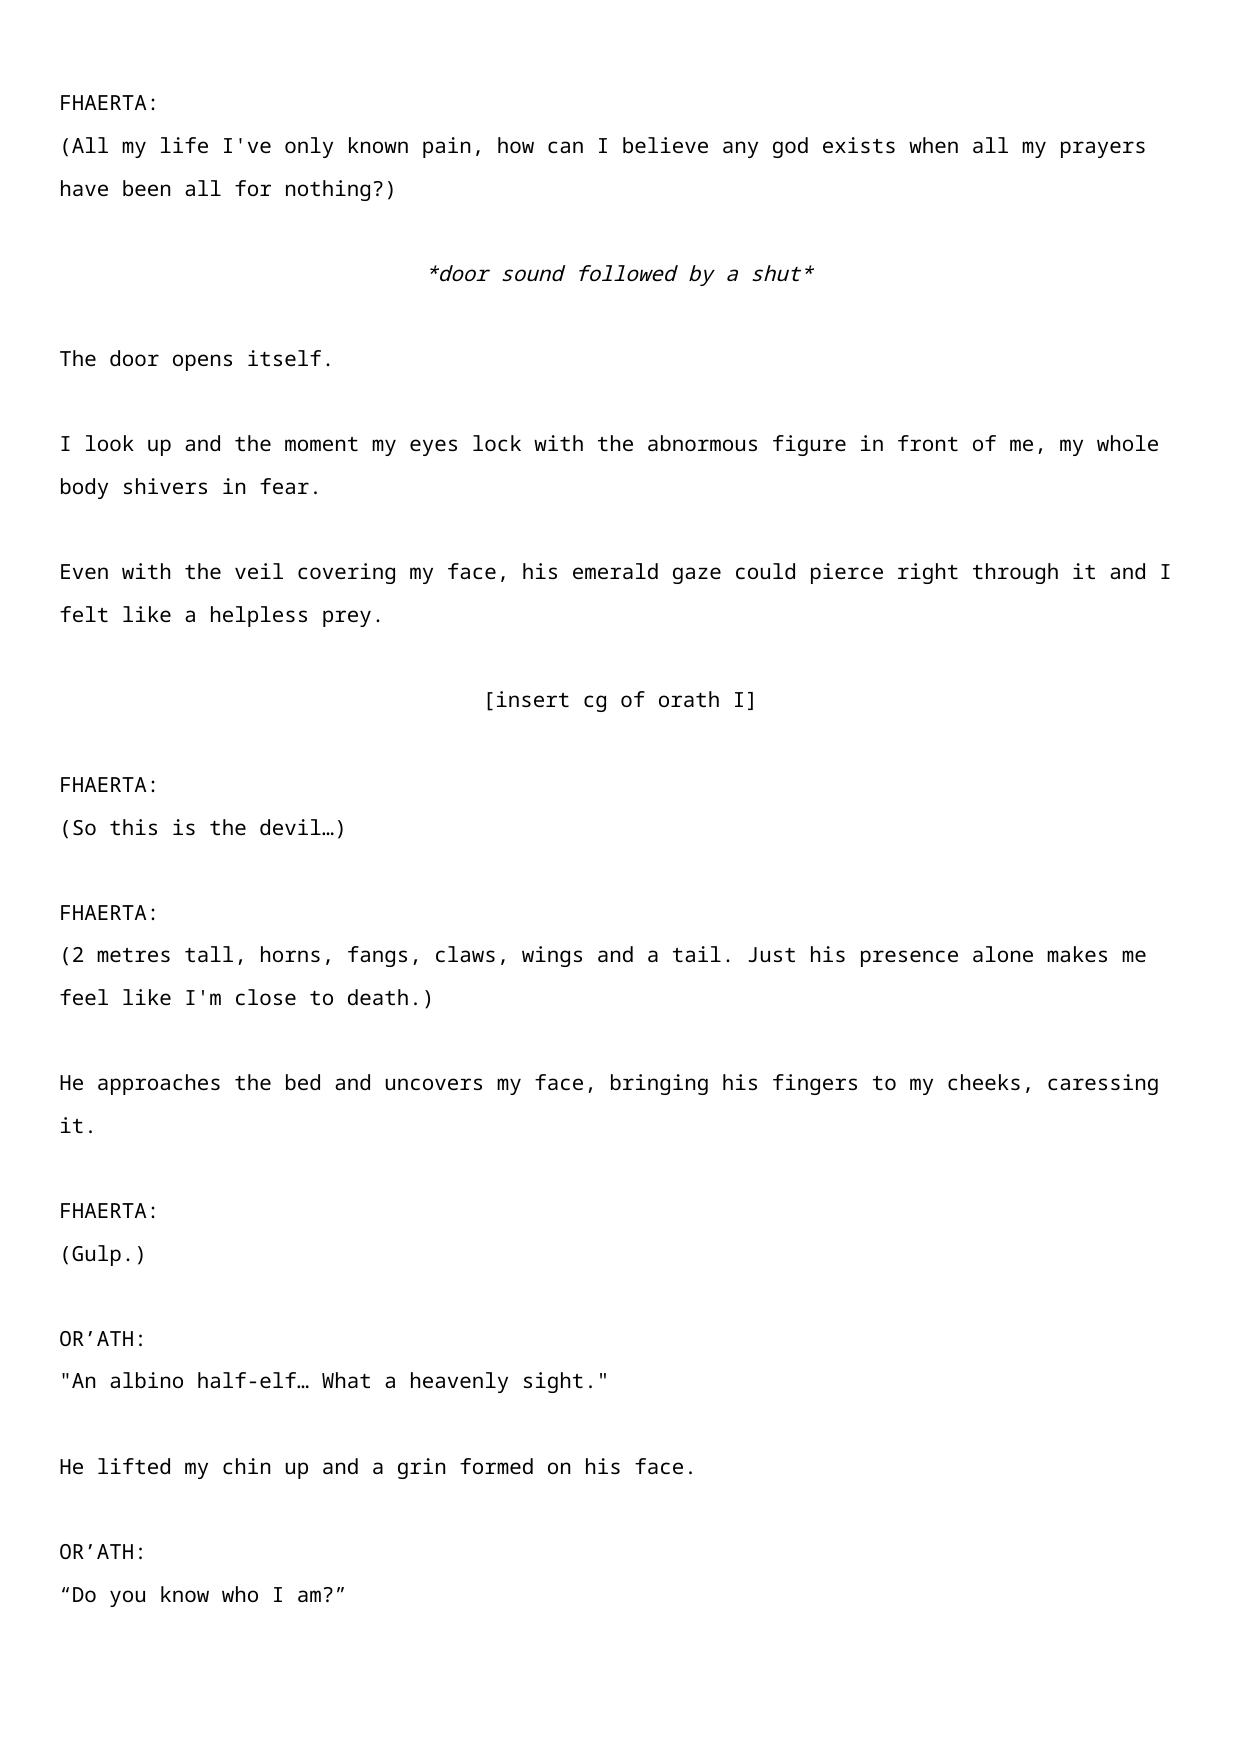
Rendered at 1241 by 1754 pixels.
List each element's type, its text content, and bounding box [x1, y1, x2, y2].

text Even with the veil covering my face, his emerald gaze could pierce right through it and I felt like a helpless prey. [59, 557, 1181, 628]
text FHAERTA: [59, 898, 1181, 926]
text FHAERTA: [59, 88, 1181, 117]
text I look up and the moment my eyes lock with the abnormous figure in front of me, my whole body shivers in fear. [59, 429, 1181, 500]
text FHAERTA: [59, 770, 1181, 799]
text [insert cg of orath I] [59, 685, 1181, 713]
text FHAERTA: [59, 1196, 1181, 1225]
text (2 metres tall, horns, fangs, claws, wings and a tail. Just his presence alone makes me feel like I'm close to death.) [59, 941, 1181, 1012]
text “Do you know who I am?” [59, 1580, 1181, 1608]
text *door sound followed by a shut* [59, 259, 1181, 287]
text "An albino half-elf… What a heavenly sight." [59, 1367, 1181, 1395]
text The door opens itself. [59, 344, 1181, 373]
text (All my life I've only known pain, how can I believe any god exists when all my prayers have been all for nothing?) [59, 131, 1181, 202]
text OR’ATH: [59, 1537, 1181, 1566]
text He approaches the bed and uncovers my face, bringing his fingers to my cheeks, caressing it. [59, 1068, 1181, 1139]
text (So this is the devil…) [59, 813, 1181, 841]
text OR’ATH: [59, 1324, 1181, 1352]
text (Gulp.) [59, 1239, 1181, 1267]
text He lifted my chin up and a grin formed on his face. [59, 1452, 1181, 1480]
